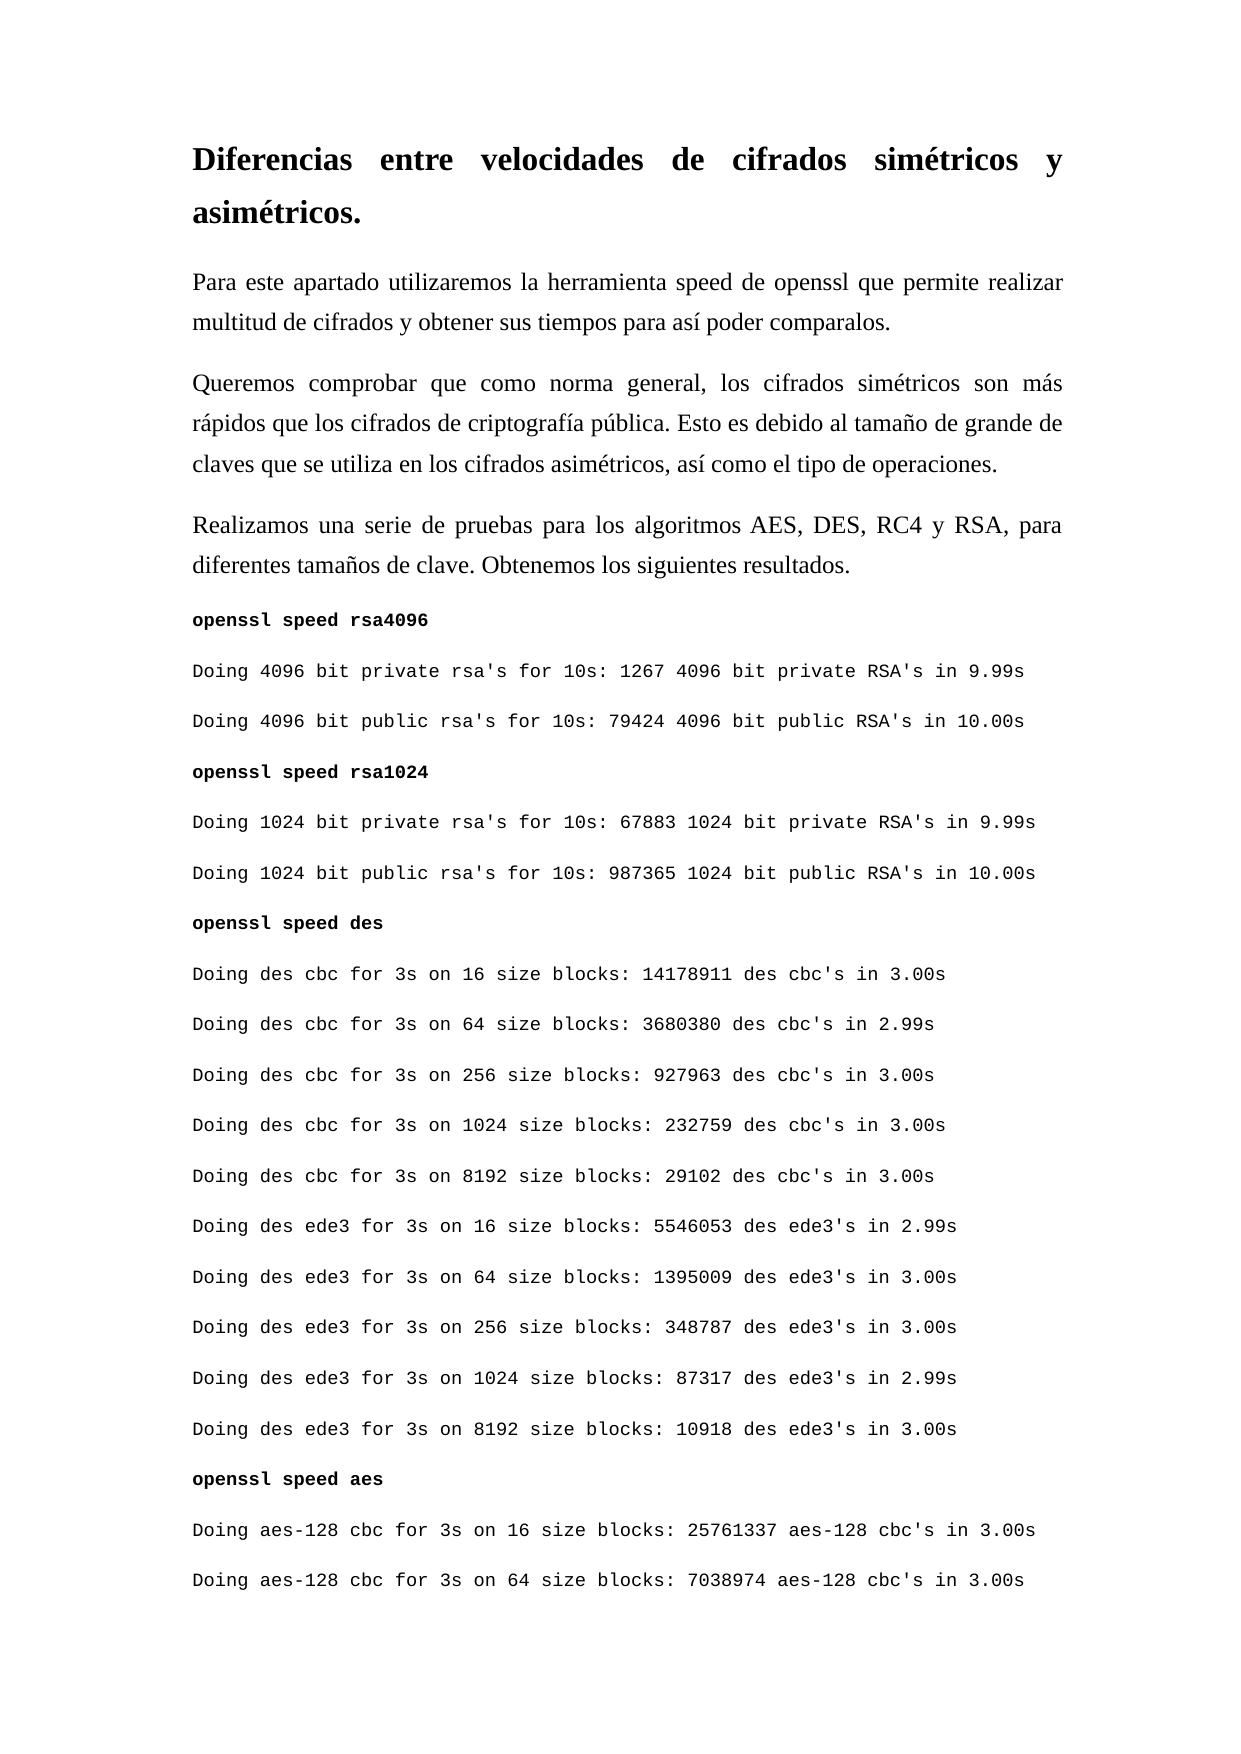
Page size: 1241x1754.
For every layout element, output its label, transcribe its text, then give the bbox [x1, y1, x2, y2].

text Doing aes-128 cbc for 3s on 16 size blocks: 25761337 aes-128 cbc's in 3.00s [192, 1520, 1064, 1542]
text Doing des cbc for 3s on 64 size blocks: 3680380 des cbc's in 2.99s [192, 1015, 1064, 1036]
text Para este apartado utilizaremos la herramienta speed de openssl que permite realizar multitud de cifrados y obtener sus tiempos para así poder comparalos. [192, 267, 1064, 336]
text Diferencias entre velocidades de cifrados simétricos y asimétricos. [192, 139, 1064, 231]
text Realizamos una serie de pruebas para los algoritmos AES, DES, RC4 y RSA, para diferentes tamaños de clave. Obtenemos los siguientes resultados. [192, 510, 1064, 579]
text Doing des ede3 for 3s on 16 size blocks: 5546053 des ede3's in 2.99s [192, 1217, 1064, 1238]
text openssl speed rsa4096 [192, 611, 1064, 632]
text Doing 1024 bit public rsa's for 10s: 987365 1024 bit public RSA's in 10.00s [192, 864, 1064, 885]
text openssl speed des [192, 914, 1064, 935]
text Doing 4096 bit private rsa's for 10s: 1267 4096 bit private RSA's in 9.99s [192, 662, 1064, 683]
text openssl speed rsa1024 [192, 763, 1064, 784]
text Doing des cbc for 3s on 256 size blocks: 927963 des cbc's in 3.00s [192, 1066, 1064, 1087]
text Doing des cbc for 3s on 8192 size blocks: 29102 des cbc's in 3.00s [192, 1167, 1064, 1188]
text Doing 1024 bit private rsa's for 10s: 67883 1024 bit private RSA's in 9.99s [192, 813, 1064, 834]
text Doing des ede3 for 3s on 8192 size blocks: 10918 des ede3's in 3.00s [192, 1419, 1064, 1441]
text Queremos comprobar que como norma general, los cifrados simétricos son más rápidos que los cifrados de criptografía pública. Esto es debido al tamaño de grande de claves que se utiliza en los cifrados asimétricos, así como el tipo de operaciones. [192, 368, 1064, 477]
text Doing des ede3 for 3s on 256 size blocks: 348787 des ede3's in 3.00s [192, 1318, 1064, 1339]
text Doing des cbc for 3s on 16 size blocks: 14178911 des cbc's in 3.00s [192, 965, 1064, 986]
text Doing 4096 bit public rsa's for 10s: 79424 4096 bit public RSA's in 10.00s [192, 712, 1064, 733]
text Doing des ede3 for 3s on 64 size blocks: 1395009 des ede3's in 3.00s [192, 1268, 1064, 1289]
text Doing aes-128 cbc for 3s on 64 size blocks: 7038974 aes-128 cbc's in 3.00s [192, 1571, 1064, 1592]
text Doing des cbc for 3s on 1024 size blocks: 232759 des cbc's in 3.00s [192, 1116, 1064, 1137]
text openssl speed aes [192, 1470, 1064, 1491]
text Doing des ede3 for 3s on 1024 size blocks: 87317 des ede3's in 2.99s [192, 1369, 1064, 1390]
